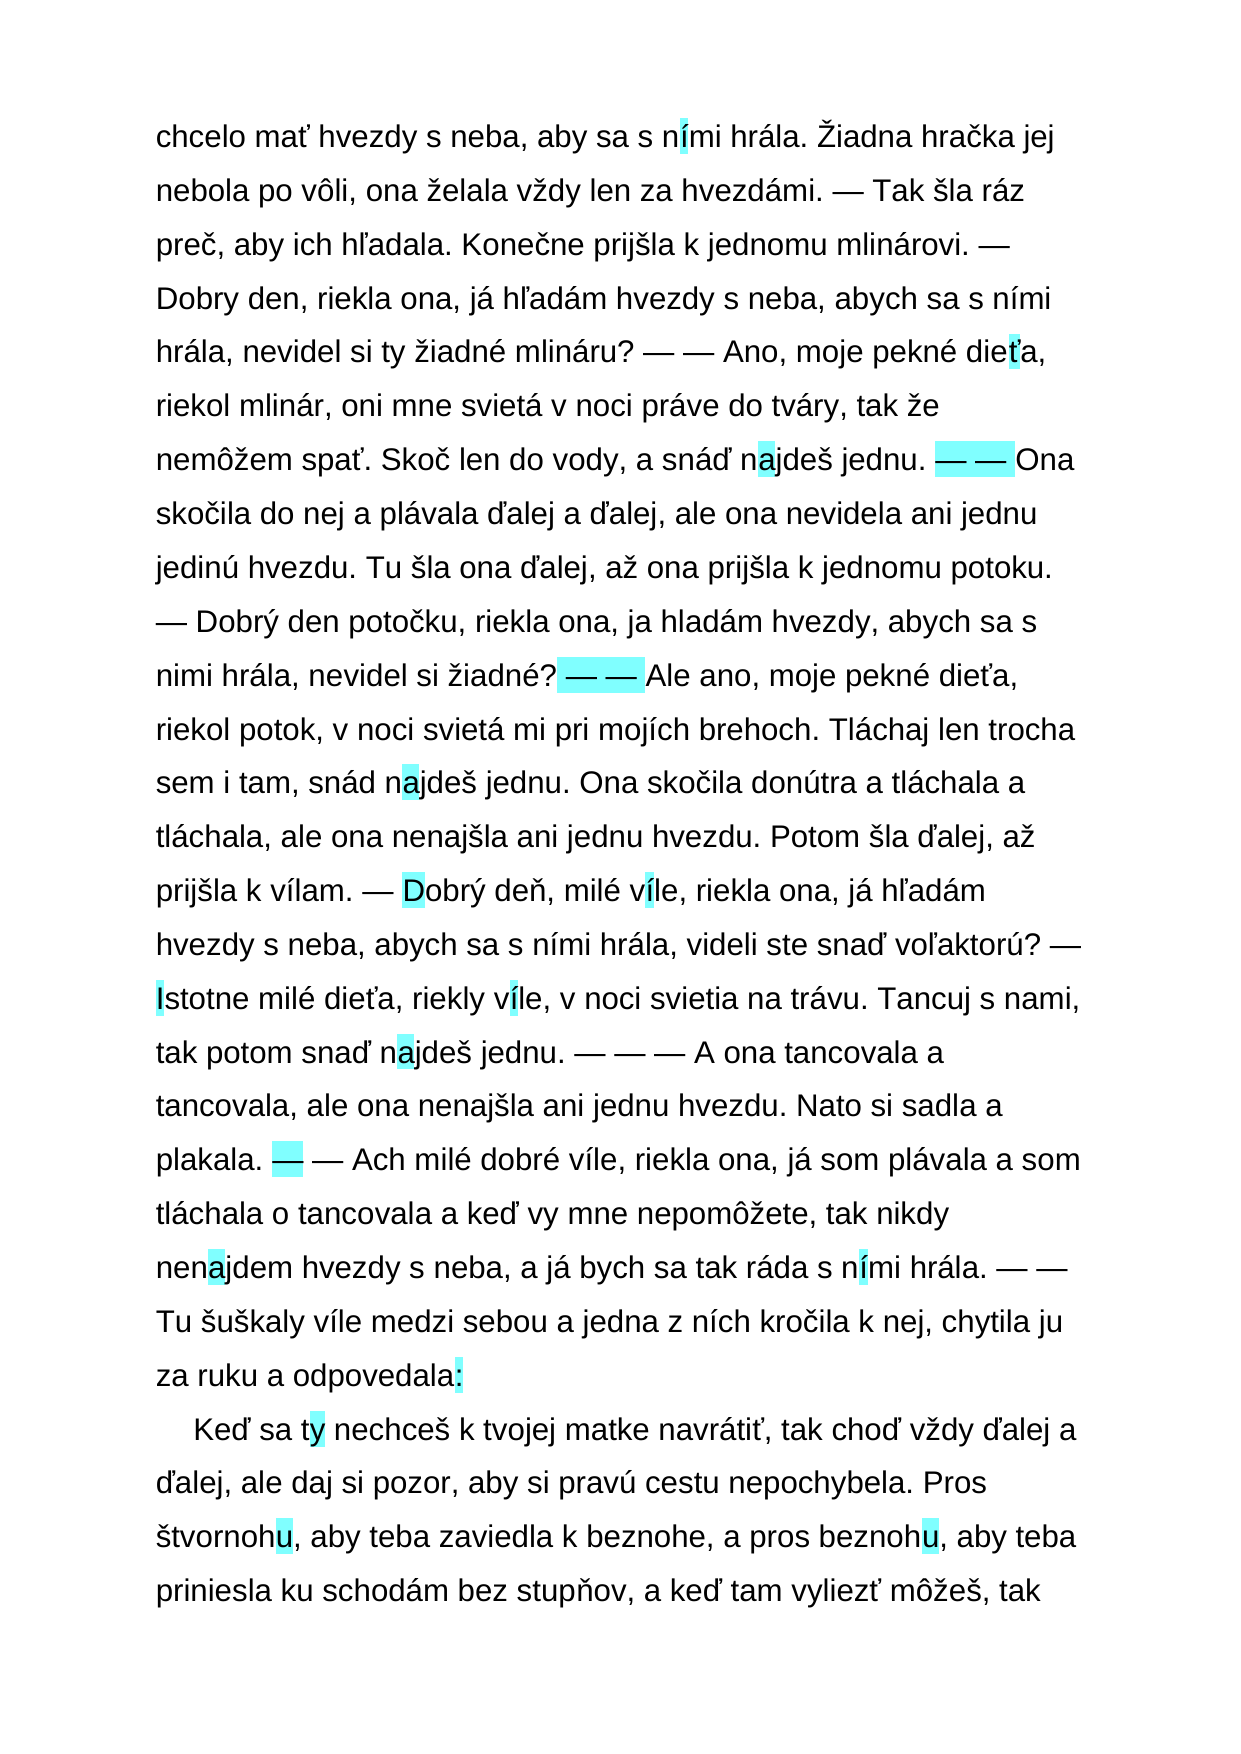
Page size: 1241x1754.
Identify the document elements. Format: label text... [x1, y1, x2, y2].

text Keď sa ty nechceš k tvojej matke navrátiť, tak choď vždy ďalej a ďalej, ale daj si pozor, aby si pravú cestu nepochybela. Pros štvornohu, aby teba zaviedla k beznohe, a pros beznohu, aby teba priniesla ku schodám bez stup­ňov, a keď tam vyliezť môžeš, tak [156, 1411, 1084, 1608]
text chcelo mať hvezdy s neba, aby sa s ními hrála. Žiadna hračka jej nebola po vôli, ona želala vždy len za hvezdámi. — Tak šla ráz preč, aby ich hľadala. Konečne prijšla k jednomu mlinárovi. — Dobry den, riekla ona, já hľadám hvezdy s neba, abych sa s ními hrála, nevidel si ty žiadné mlináru? — — Ano, moje pekné dieťa, riekol mlinár, oni mne svietá v noci práve do tváry, tak že nemôžem spať. Skoč len do vody, a snáď najdeš jednu. — — Ona skočila do nej a plávala ďalej a ďalej, ale ona nevidela ani jednu jedinú hvezdu. Tu šla ona ďalej, až ona prijšla k jednomu potoku. — Dobrý den potočku, riekla ona, ja hladám hvezdy, abych sa s nimi hrála, ne­videl si žiadné? — — Ale ano, moje pekné dieťa, riekol potok, v noci svietá mi pri mojích brehoch. Tláchaj len trocha sem i tam, snád najdeš jednu. Ona skočila donútra a tláchala a tláchala, ale ona nenajšla ani jednu hvezdu. Potom šla ďalej, až prijšla k vílam. — Dobrý deň, milé víle, riekla ona, já hľadám hvezdy s neba, abych sa s ními hrála, videli ste snaď voľaktorú? — Istotne milé dieťa, riekly víle, v noci svietia na trávu. Tancuj s nami, tak potom snaď najdeš jednu. — — — A ona tancovala a tancovala, ale ona nenajšla ani jednu hvezdu. Nato si sadla a plakala. — — Ach milé dobré víle, riekla ona, já som plávala a som tláchala o tanco­vala a keď vy mne nepomôžete, tak nikdy nenajdem hvezdy s neba, a já bych sa tak ráda s ními hrála. — — Tu šuškaly víle medzi sebou a jedna z ních kročila k nej, chytila ju za ruku a odpovedala: [156, 118, 1084, 1393]
